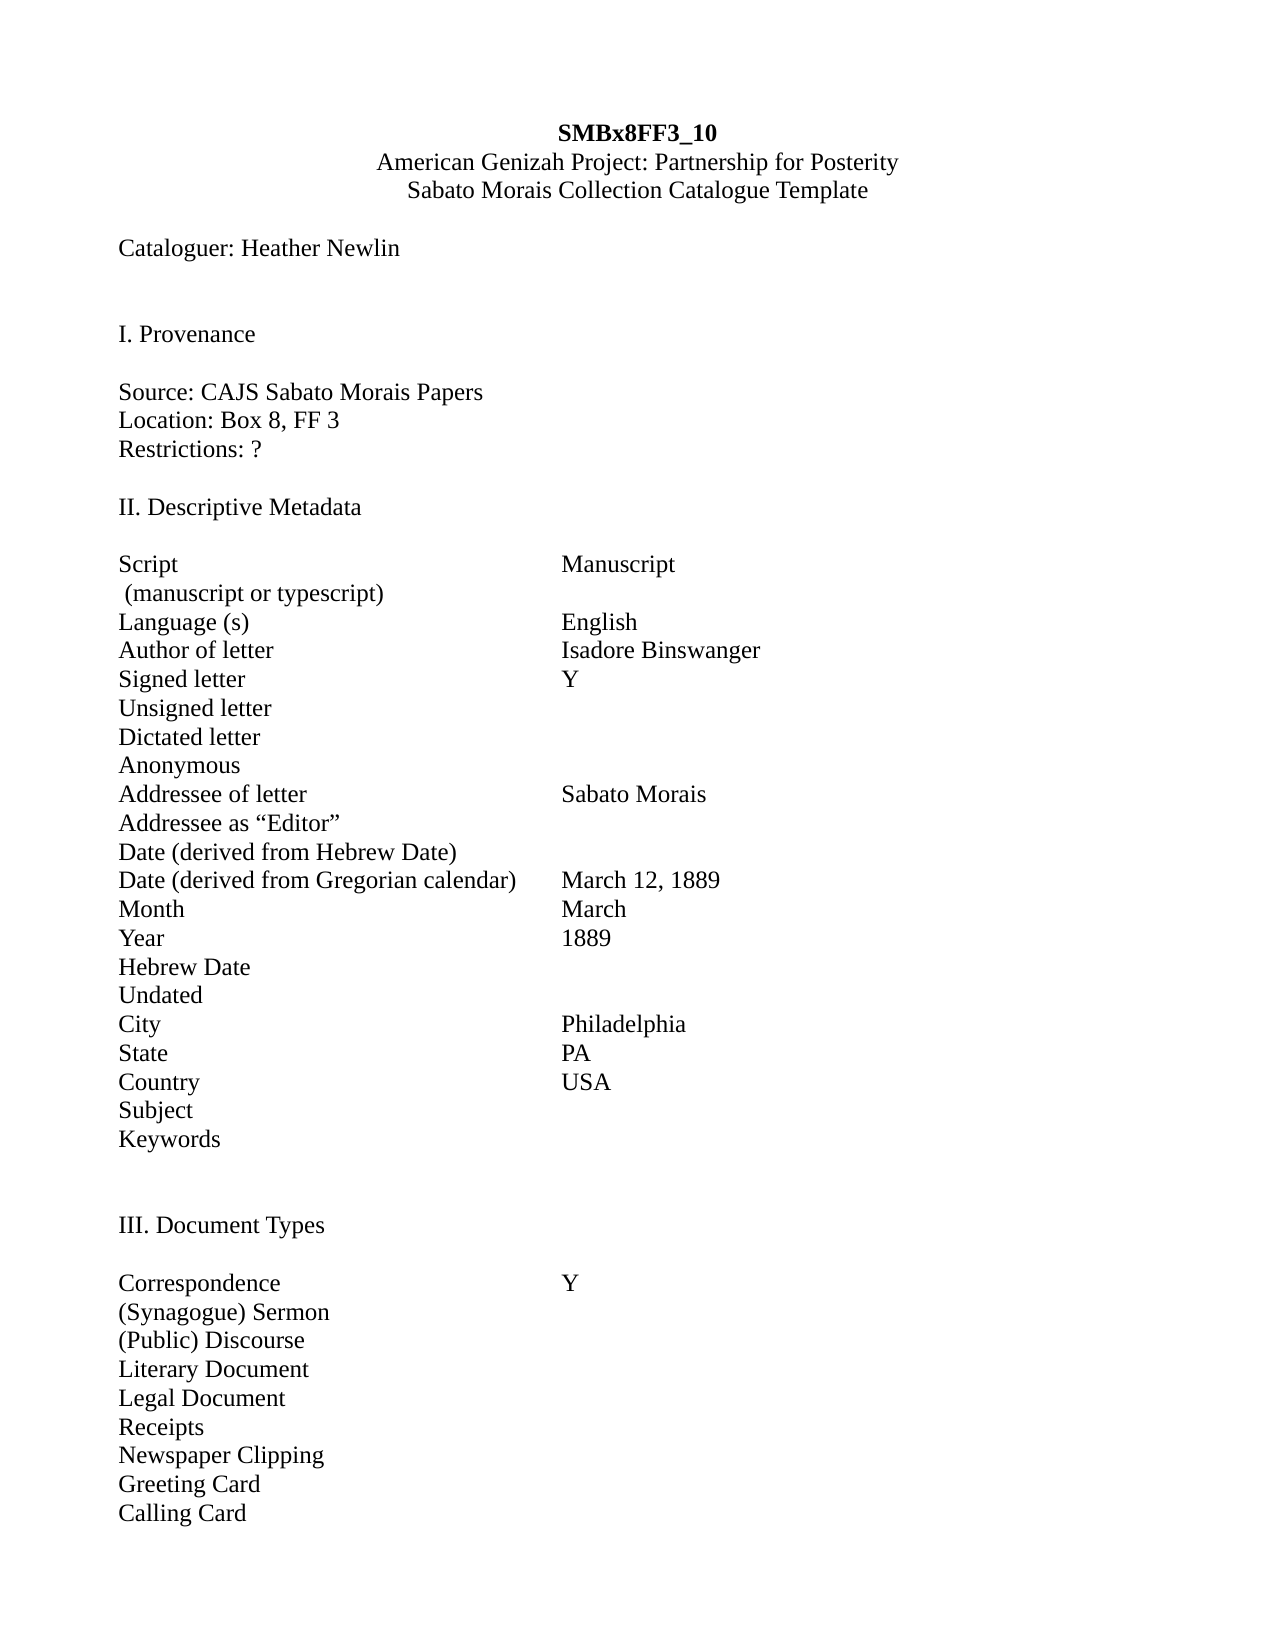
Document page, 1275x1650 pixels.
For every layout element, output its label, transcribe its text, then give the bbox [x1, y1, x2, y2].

text Source: CAJS Sabato Morais Papers [118, 377, 1157, 406]
text Script Manuscript [118, 549, 1157, 578]
text Literary Document [118, 1354, 1157, 1383]
text Newspaper Clipping [118, 1441, 1157, 1469]
text Subject [118, 1096, 1157, 1124]
text Country USA [118, 1067, 1157, 1096]
text Author of letter Isadore Binswanger [118, 636, 1157, 664]
text Greeting Card [118, 1469, 1157, 1498]
text Addressee as “Editor” [118, 808, 1157, 837]
text City Philadelphia [118, 1009, 1157, 1038]
text Date (derived from Gregorian calendar) March 12, 1889 [118, 866, 1157, 894]
text Keywords [118, 1124, 1157, 1153]
text SMBx8FF3_10 [118, 118, 1157, 147]
text III. Document Types [118, 1211, 1157, 1239]
text Legal Document [118, 1383, 1157, 1412]
text Calling Card [118, 1498, 1157, 1527]
text Language (s) English [118, 607, 1157, 636]
text Date (derived from Hebrew Date) [118, 837, 1157, 866]
text (manuscript or typescript) [118, 578, 1157, 607]
text Dictated letter [118, 722, 1157, 751]
text (Public) Discourse [118, 1326, 1157, 1354]
text Sabato Morais Collection Catalogue Template [118, 176, 1157, 204]
text State PA [118, 1038, 1157, 1067]
text Undated [118, 981, 1157, 1009]
text (Synagogue) Sermon [118, 1297, 1157, 1326]
text II. Descriptive Metadata [118, 492, 1157, 521]
text Cataloguer: Heather Newlin [118, 233, 1157, 262]
text Addressee of letter Sabato Morais [118, 779, 1157, 808]
text I. Provenance [118, 319, 1157, 348]
text American Genizah Project: Partnership for Posterity [118, 147, 1157, 176]
text Signed letter Y [118, 664, 1157, 693]
text Restrictions: ? [118, 434, 1157, 463]
text Anonymous [118, 751, 1157, 779]
text Correspondence Y [118, 1268, 1157, 1297]
text Year 1889 [118, 923, 1157, 952]
text Unsigned letter [118, 693, 1157, 722]
text Hebrew Date [118, 952, 1157, 981]
text Receipts [118, 1412, 1157, 1441]
text Location: Box 8, FF 3 [118, 406, 1157, 434]
text Month March [118, 894, 1157, 923]
